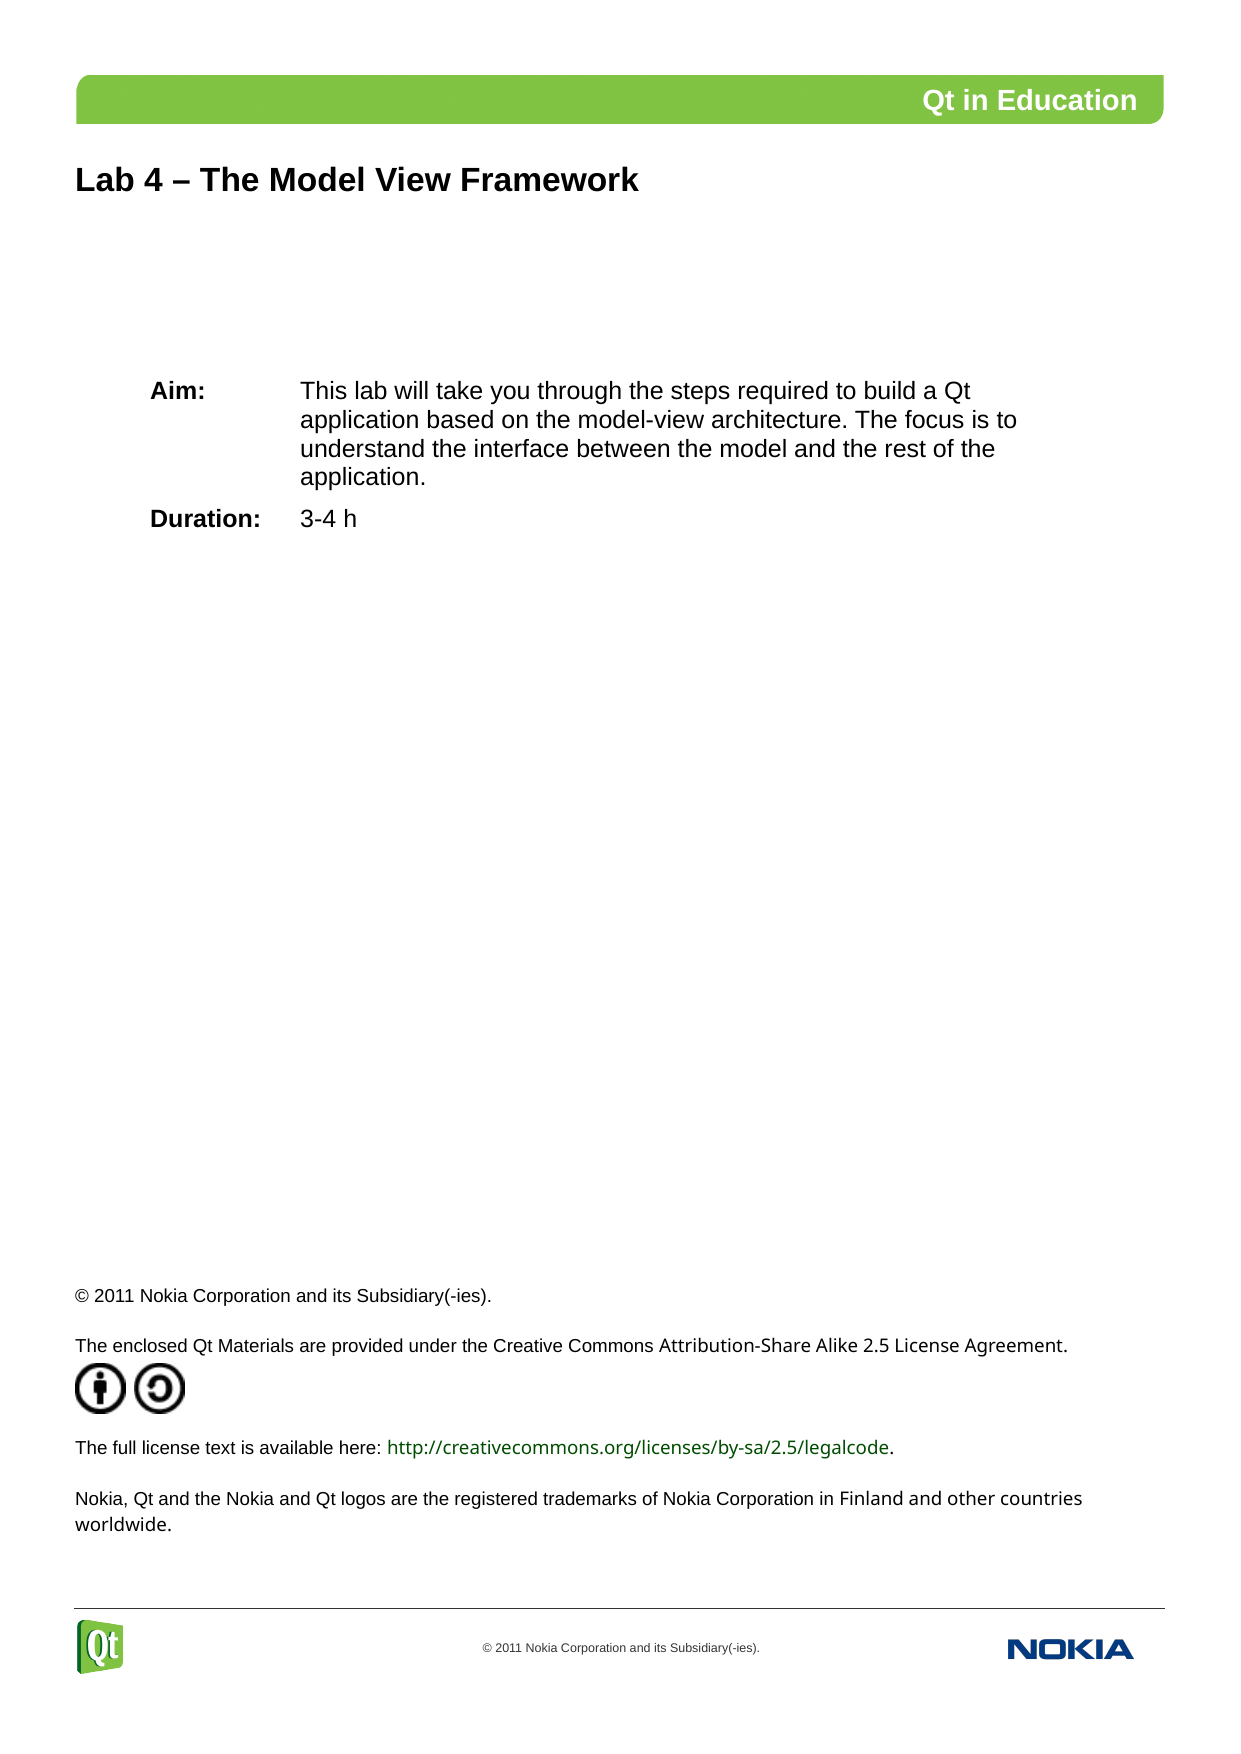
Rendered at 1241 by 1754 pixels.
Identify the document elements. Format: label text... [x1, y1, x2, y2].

text Nokia, Qt and the Nokia and Qt logos are the registered trademarks of Nokia Corporation in Finland and other countries worldwide. [75, 1486, 1165, 1537]
text Aim: This lab will take you through the steps required to build a Qt application based on the model-view architecture. The focus is to understand the interface between the model and the rest of the application. [150, 376, 1090, 491]
picture [76, 75, 1164, 124]
picture [73, 1615, 127, 1679]
text The full license text is available here: http://creativecommons.org/licenses/by-sa/2.5/legalcode. [75, 1434, 1165, 1460]
text Duration: 3-4 h [150, 503, 1090, 532]
text © 2011 Nokia Corporation and its Subsidiary(-ies). [75, 1285, 1165, 1307]
text The enclosed Qt Materials are provided under the Creative Commons Attribution-Share Alike 2.5 License Agreement. [75, 1332, 1165, 1358]
picture [75, 1363, 126, 1414]
picture [134, 1363, 185, 1414]
subtitle Lab 4 – The Model View Framework [75, 160, 1165, 199]
picture [978, 1610, 1164, 1688]
